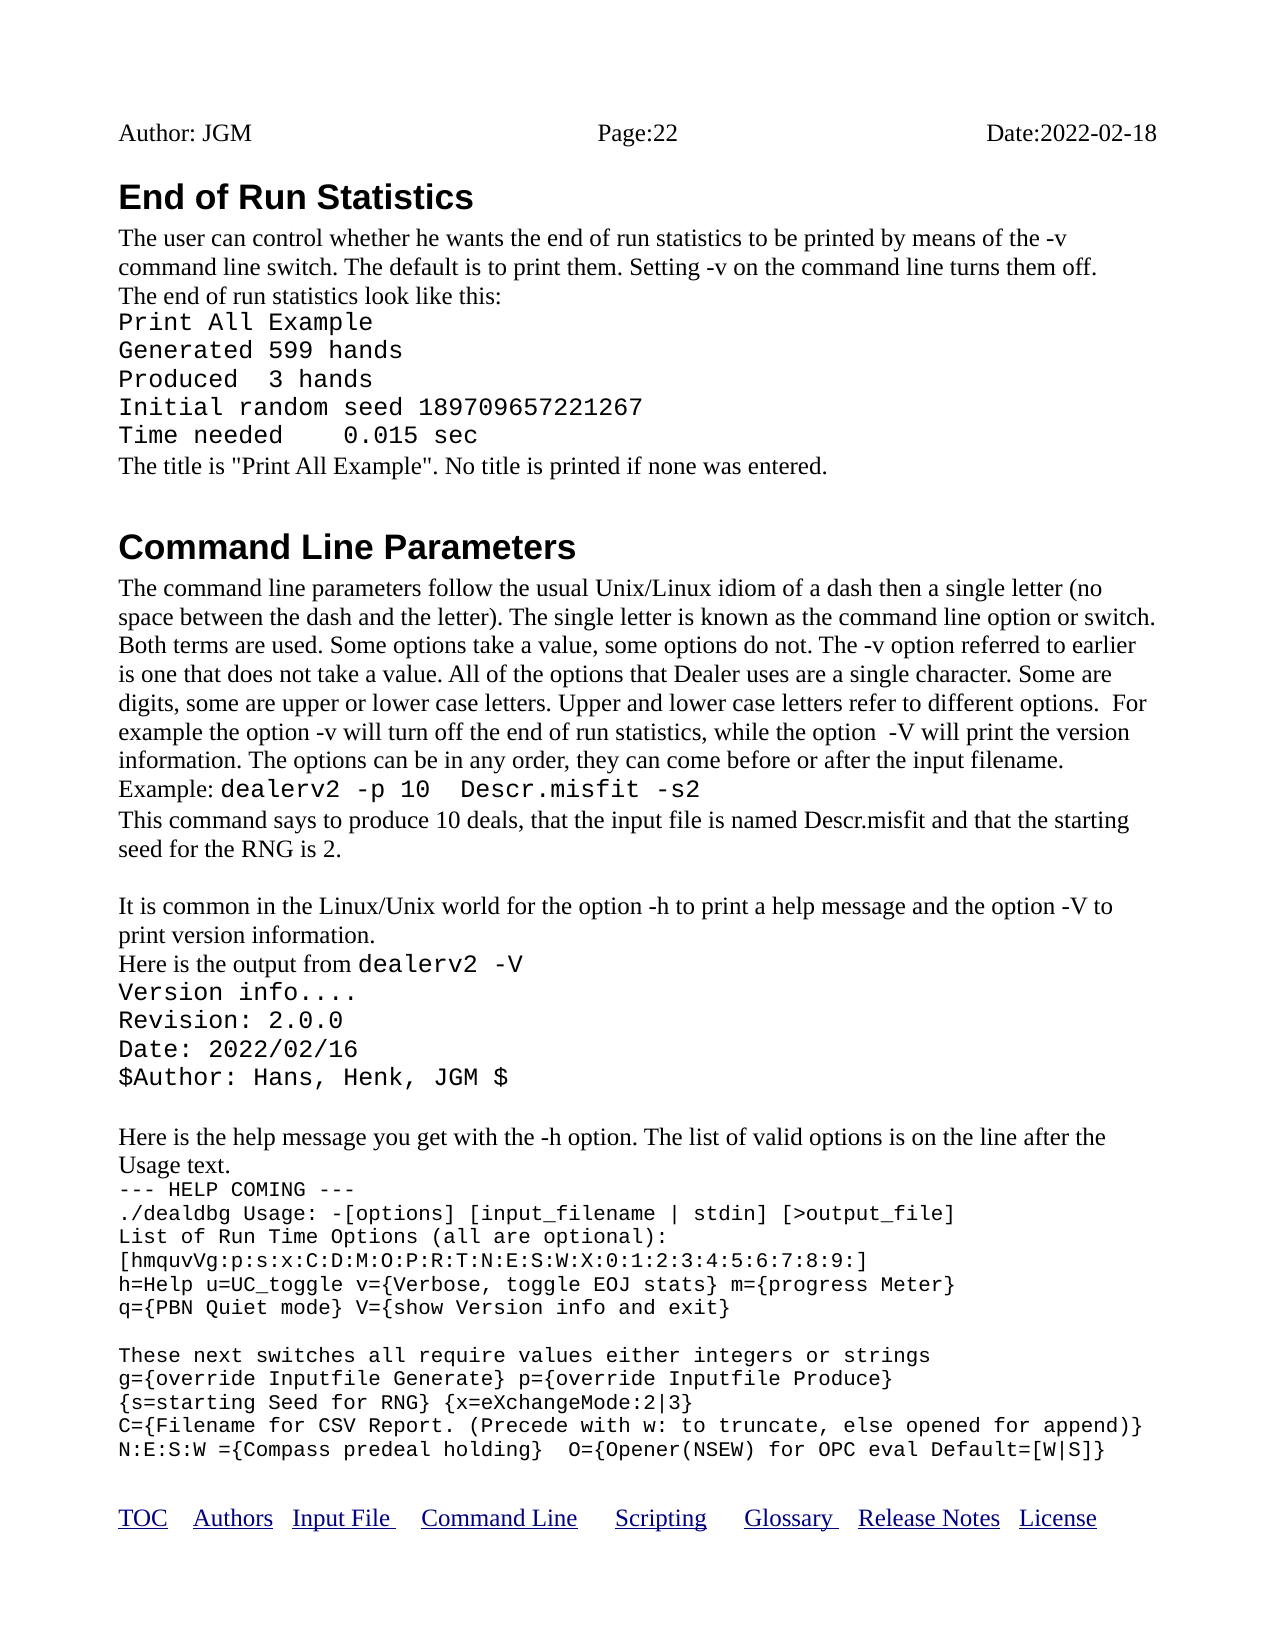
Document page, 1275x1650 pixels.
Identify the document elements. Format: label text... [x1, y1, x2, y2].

text Date: 2022/02/16 [118, 1036, 1157, 1064]
text Revision: 2.0.0 [118, 1008, 1157, 1036]
text Generated 599 hands [118, 338, 1157, 366]
text The end of run statistics look like this: [118, 281, 1157, 309]
text These next switches all require values either integers or strings [118, 1344, 1157, 1368]
subtitle End of Run Statistics [118, 176, 1157, 217]
text It is common in the Linux/Unix world for the option -h to print a help message and the option -V to print version information. [118, 891, 1157, 949]
text List of Run Time Options (all are optional): [hmquvVg:p:s:x:C:D:M:O:P:R:T:N:E:S:W:X:0:1:2:3:4:5:6:7:8:9:] [118, 1226, 1157, 1274]
text Version info.... [118, 979, 1157, 1008]
text $Author: Hans, Henk, JGM $ [118, 1064, 1157, 1093]
text N:E:S:W ={Compass predeal holding} O={Opener(NSEW) for OPC eval Default=[W|S]} [118, 1439, 1157, 1463]
text g={override Inputfile Generate} p={override Inputfile Produce} [118, 1368, 1157, 1392]
subtitle Command Line Parameters [118, 526, 1157, 567]
text Time needed 0.015 sec [118, 423, 1157, 451]
text q={PBN Quiet mode} V={show Version info and exit} [118, 1297, 1157, 1321]
text Here is the help message you get with the -h option. The list of valid options is on the line after the Usage text. [118, 1122, 1157, 1179]
text C={Filename for CSV Report. (Precede with w: to truncate, else opened for append)} [118, 1416, 1157, 1439]
text Produced 3 hands [118, 366, 1157, 394]
text h=Help u=UC_toggle v={Verbose, toggle EOJ stats} m={progress Meter} [118, 1274, 1157, 1297]
text The command line parameters follow the usual Unix/Linux idiom of a dash then a single letter (no space between the dash and the letter). The single letter is known as the command line option or switch. Both terms are used. Some options take a value, some options do not. The -v option referred to earlier is one that does not take a value. All of the options that Dealer uses are a single character. Some are digits, some are upper or lower case letters. Upper and lower case letters refer to different options. For example the option -v will turn off the end of run statistics, while the option -V will print the version information. The options can be in any order, they can come before or after the input filename. Example: dealerv2 -p 10 Descr.misfit -s2 [118, 573, 1157, 805]
text ./dealdbg Usage: -[options] [input_filename | stdin] [>output_file] [118, 1203, 1157, 1226]
text The user can control whether he wants the end of run statistics to be printed by means of the -v command line switch. The default is to print them. Setting -v on the command line turns them off. [118, 223, 1157, 281]
text Initial random seed 189709657221267 [118, 394, 1157, 423]
text The title is "Print All Example". No title is printed if none was entered. [118, 451, 1157, 480]
text {s=starting Seed for RNG} {x=eXchangeMode:2|3} [118, 1392, 1157, 1416]
text Here is the output from dealerv2 -V [118, 949, 1157, 979]
text --- HELP COMING --- [118, 1179, 1157, 1203]
text Print All Example [118, 309, 1157, 338]
text This command says to produce 10 deals, that the input file is named Descr.misfit and that the starting seed for the RNG is 2. [118, 805, 1157, 862]
